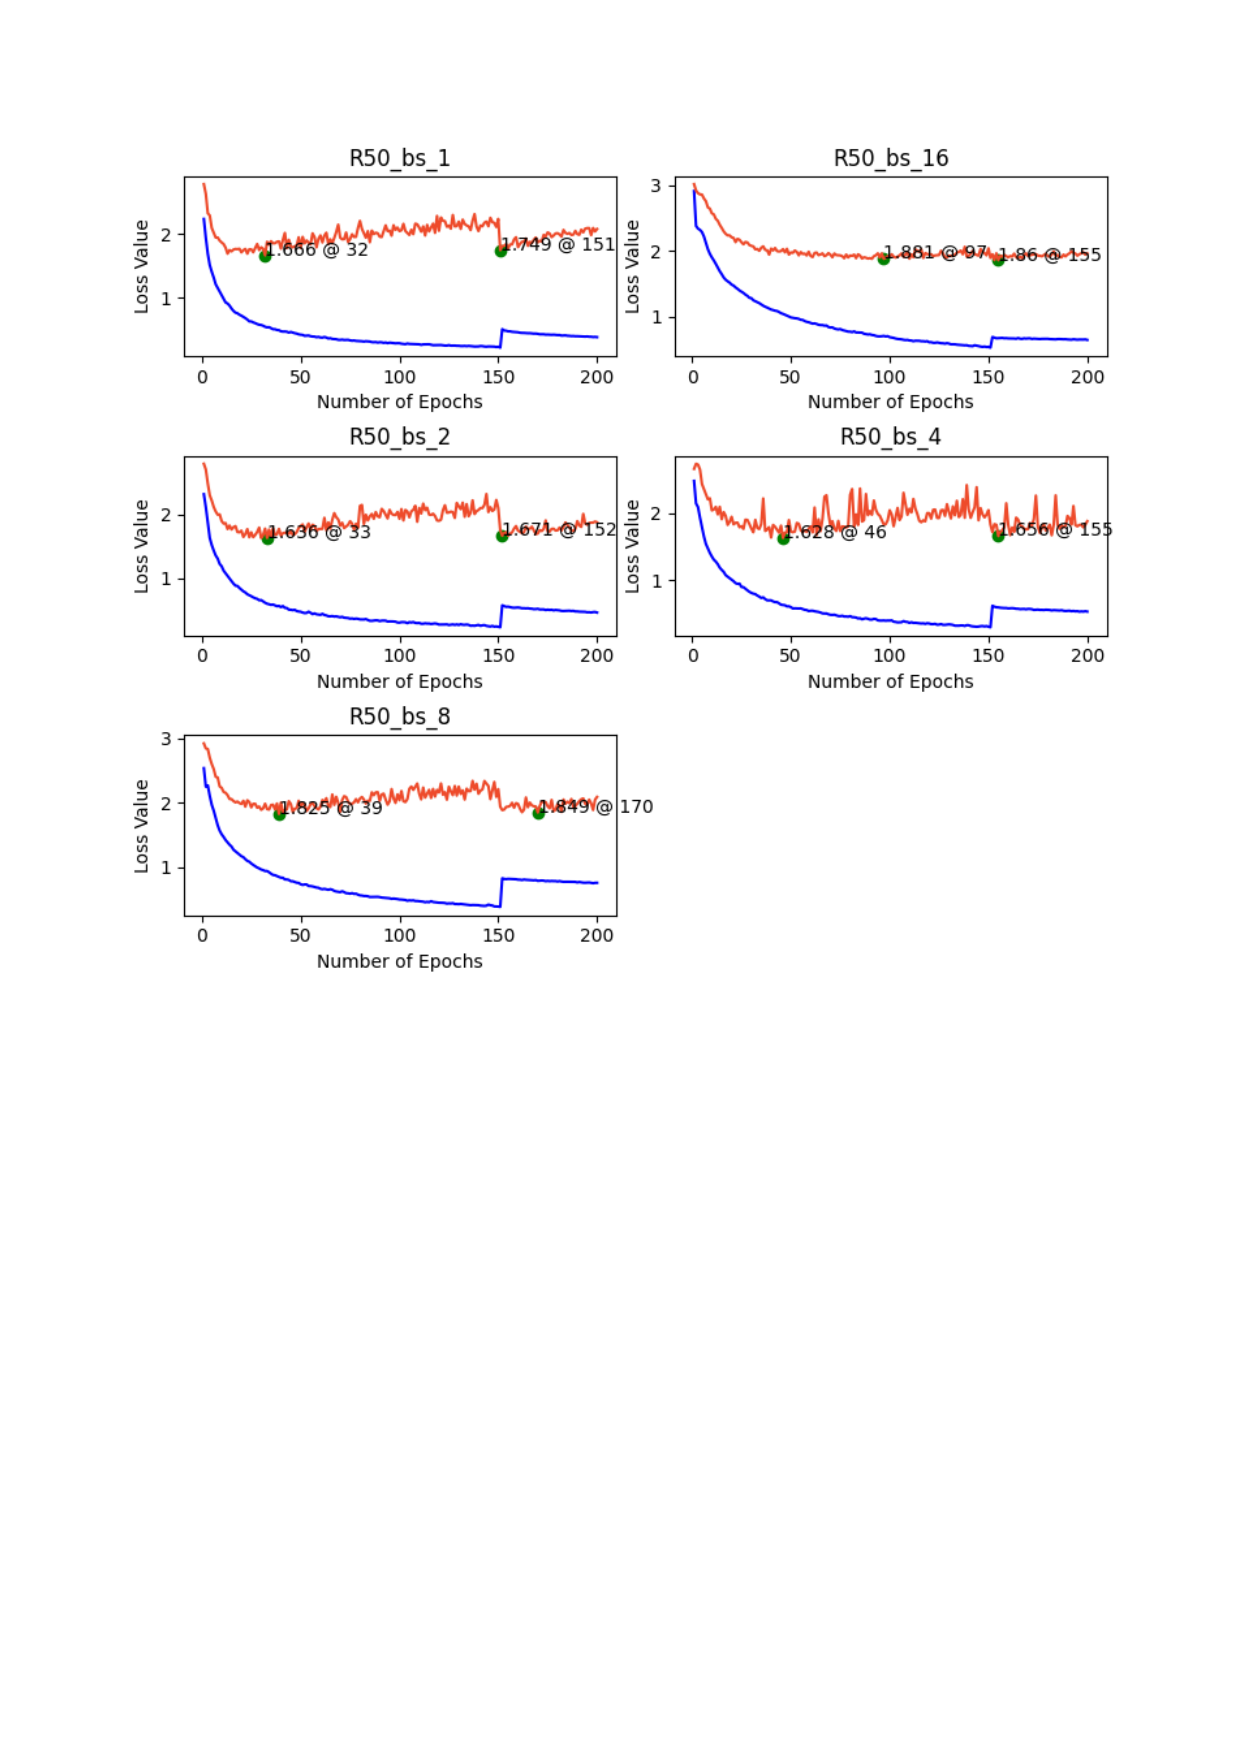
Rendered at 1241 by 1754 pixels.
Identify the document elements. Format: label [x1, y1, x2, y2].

picture [118, 118, 1125, 990]
